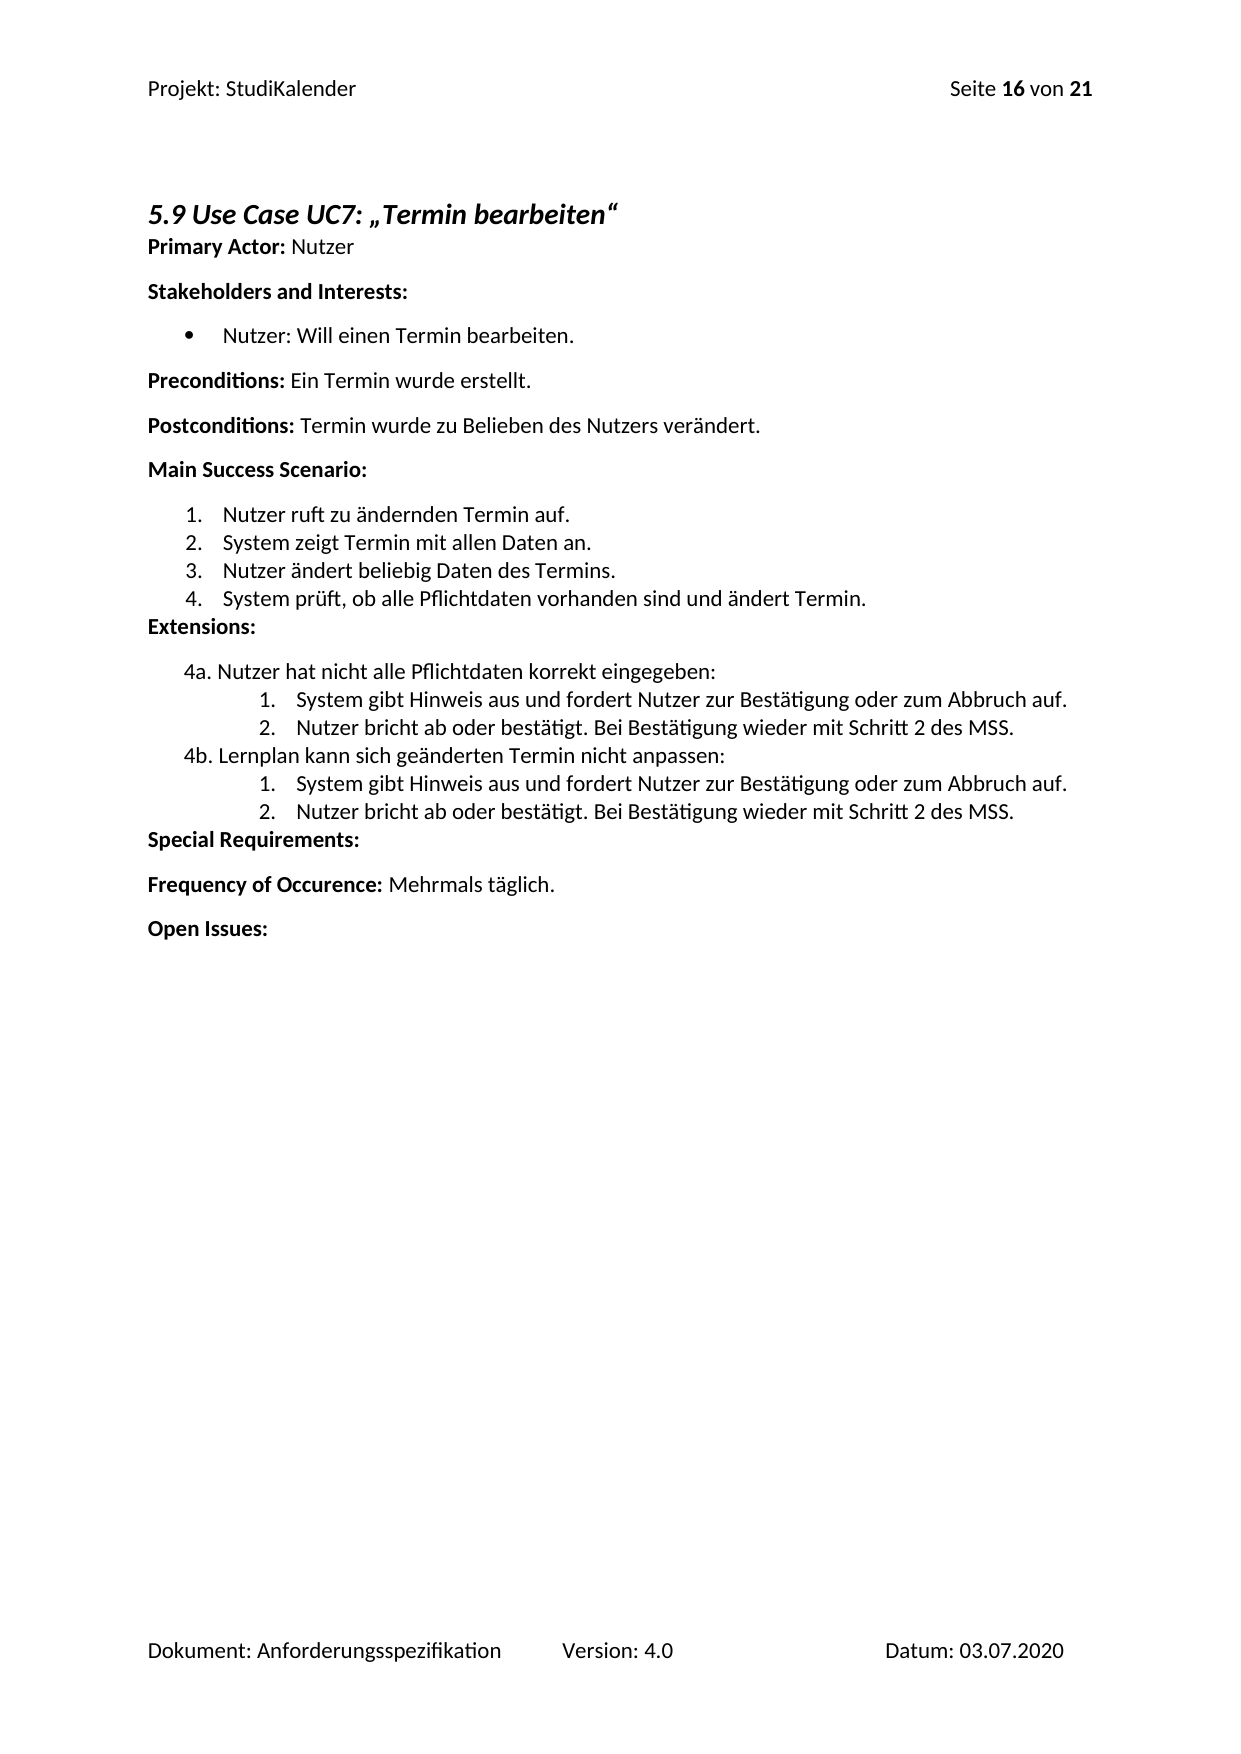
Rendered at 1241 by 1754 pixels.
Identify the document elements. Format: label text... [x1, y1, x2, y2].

list Nutzer ruft zu ändernden Termin auf. [185, 500, 1093, 528]
list System gibt Hinweis aus und fordert Nutzer zur Bestätigung oder zum Abbruch auf. [258, 769, 1093, 797]
list Nutzer ändert beliebig Daten des Termins. [185, 556, 1093, 584]
list Nutzer bricht ab oder bestätigt. Bei Bestätigung wieder mit Schritt 2 des MSS. [258, 713, 1093, 741]
text Frequency of Occurence: Mehrmals täglich. [148, 870, 1093, 898]
subtitle 5.9 Use Case UC7: „Termin bearbeiten“ [148, 196, 1093, 232]
text Special Requirements: [148, 825, 1093, 853]
text Stakeholders and Interests: [148, 277, 1093, 305]
list System zeigt Termin mit allen Daten an. [185, 528, 1093, 556]
text Open Issues: [148, 914, 1093, 942]
text 4b. Lernplan kann sich geänderten Termin nicht anpassen: [148, 741, 1093, 769]
text Primary Actor: Nutzer [148, 232, 1093, 260]
list Nutzer bricht ab oder bestätigt. Bei Bestätigung wieder mit Schritt 2 des MSS. [258, 797, 1093, 825]
text Main Success Scenario: [148, 456, 1093, 483]
text Extensions: [148, 612, 1093, 640]
text Postconditions: Termin wurde zu Belieben des Nutzers verändert. [148, 411, 1093, 439]
text Preconditions: Ein Termin wurde erstellt. [148, 366, 1093, 394]
list Nutzer: Will einen Termin bearbeiten. [185, 321, 1093, 349]
list System gibt Hinweis aus und fordert Nutzer zur Bestätigung oder zum Abbruch auf. [258, 685, 1093, 713]
text 4a. Nutzer hat nicht alle Pflichtdaten korrekt eingegeben: [148, 657, 1093, 685]
list System prüft, ob alle Pflichtdaten vorhanden sind und ändert Termin. [185, 584, 1093, 612]
